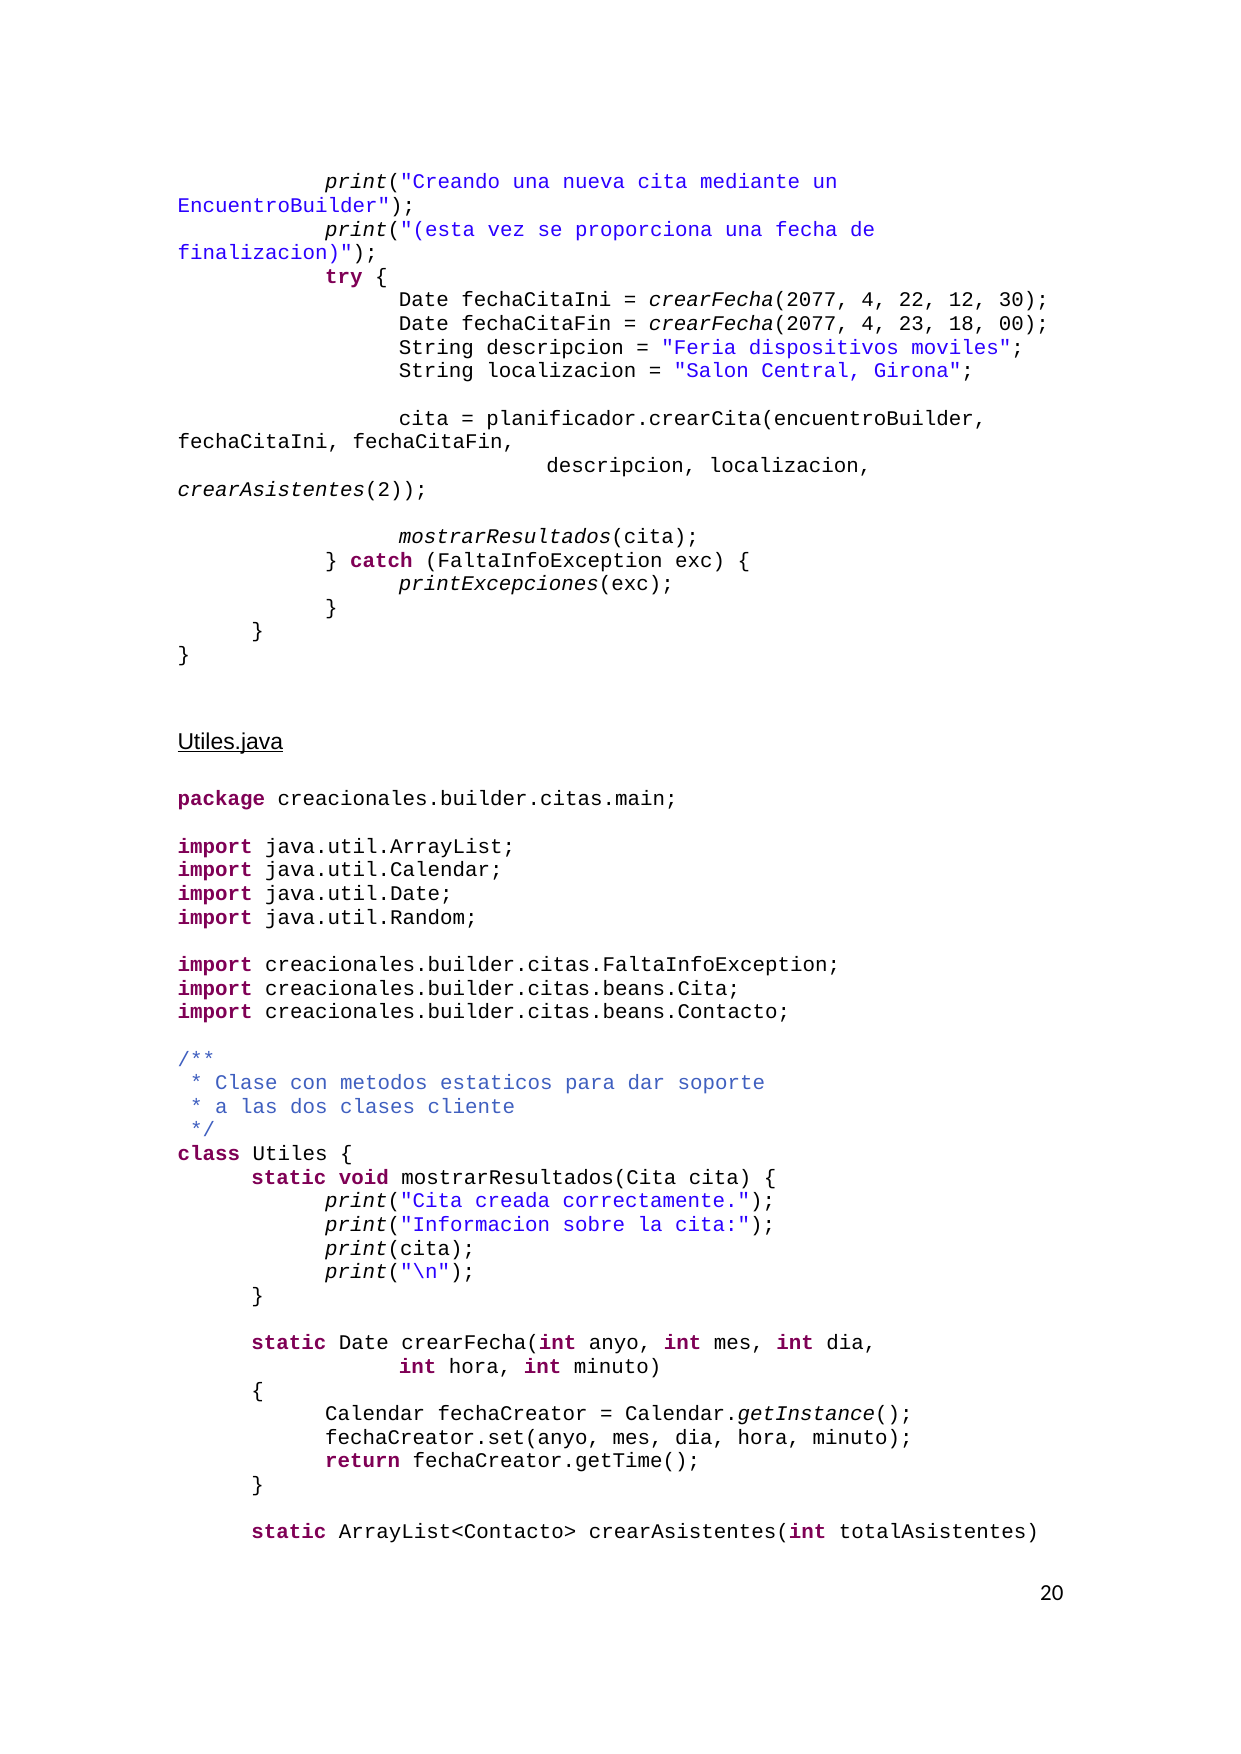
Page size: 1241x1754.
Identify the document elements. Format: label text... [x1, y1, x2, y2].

text mostrarResultados(cita); [177, 526, 1063, 549]
text static ArrayList<Contacto> crearAsistentes(int totalAsistentes) [177, 1521, 1063, 1545]
text * Clase con metodos estaticos para dar soporte [177, 1072, 1063, 1096]
text { [177, 1379, 1063, 1403]
text static void mostrarResultados(Cita cita) { [177, 1167, 1063, 1190]
text import java.util.ArrayList; [177, 836, 1063, 859]
text cita = planificador.crearCita(encuentroBuilder, fechaCitaIni, fechaCitaFin, [177, 408, 1063, 455]
text class Utiles { [177, 1143, 1063, 1167]
text } [177, 1285, 1063, 1309]
text import creacionales.builder.citas.beans.Contacto; [177, 1001, 1063, 1025]
text import java.util.Random; [177, 907, 1063, 930]
text * a las dos clases cliente [177, 1096, 1063, 1119]
text package creacionales.builder.citas.main; [177, 788, 1063, 812]
text return fechaCreator.getTime(); [177, 1451, 1063, 1474]
text import creacionales.builder.citas.beans.Cita; [177, 978, 1063, 1001]
text fechaCreator.set(anyo, mes, dia, hora, minuto); [177, 1427, 1063, 1451]
text } [177, 621, 1063, 644]
text } catch (FaltaInfoException exc) { [177, 549, 1063, 573]
text print("(esta vez se proporciona una fecha de finalizacion)"); [177, 218, 1063, 266]
text Date fechaCitaIni = crearFecha(2077, 4, 22, 12, 30); [177, 289, 1063, 313]
text } [177, 1474, 1063, 1498]
text } [177, 644, 1063, 668]
text Calendar fechaCreator = Calendar.getInstance(); [177, 1403, 1063, 1427]
text int hora, int minuto) [177, 1356, 1063, 1379]
text static Date crearFecha(int anyo, int mes, int dia, [177, 1332, 1063, 1356]
text print("Creando una nueva cita mediante un EncuentroBuilder"); [177, 171, 1063, 218]
text print("\n"); [177, 1261, 1063, 1285]
text print(cita); [177, 1238, 1063, 1261]
text descripcion, localizacion, crearAsistentes(2)); [177, 455, 1063, 502]
text /** [177, 1048, 1063, 1072]
text */ [177, 1119, 1063, 1143]
text import java.util.Calendar; [177, 859, 1063, 883]
text printExcepciones(exc); [177, 573, 1063, 597]
text import java.util.Date; [177, 883, 1063, 907]
text Utiles.java [177, 728, 1063, 754]
text print("Cita creada correctamente."); [177, 1190, 1063, 1214]
text String descripcion = "Feria dispositivos moviles"; [177, 337, 1063, 360]
text String localizacion = "Salon Central, Girona"; [177, 360, 1063, 384]
text Date fechaCitaFin = crearFecha(2077, 4, 23, 18, 00); [177, 313, 1063, 337]
text } [177, 597, 1063, 621]
text try { [177, 266, 1063, 289]
text print("Informacion sobre la cita:"); [177, 1214, 1063, 1238]
text import creacionales.builder.citas.FaltaInfoException; [177, 954, 1063, 978]
